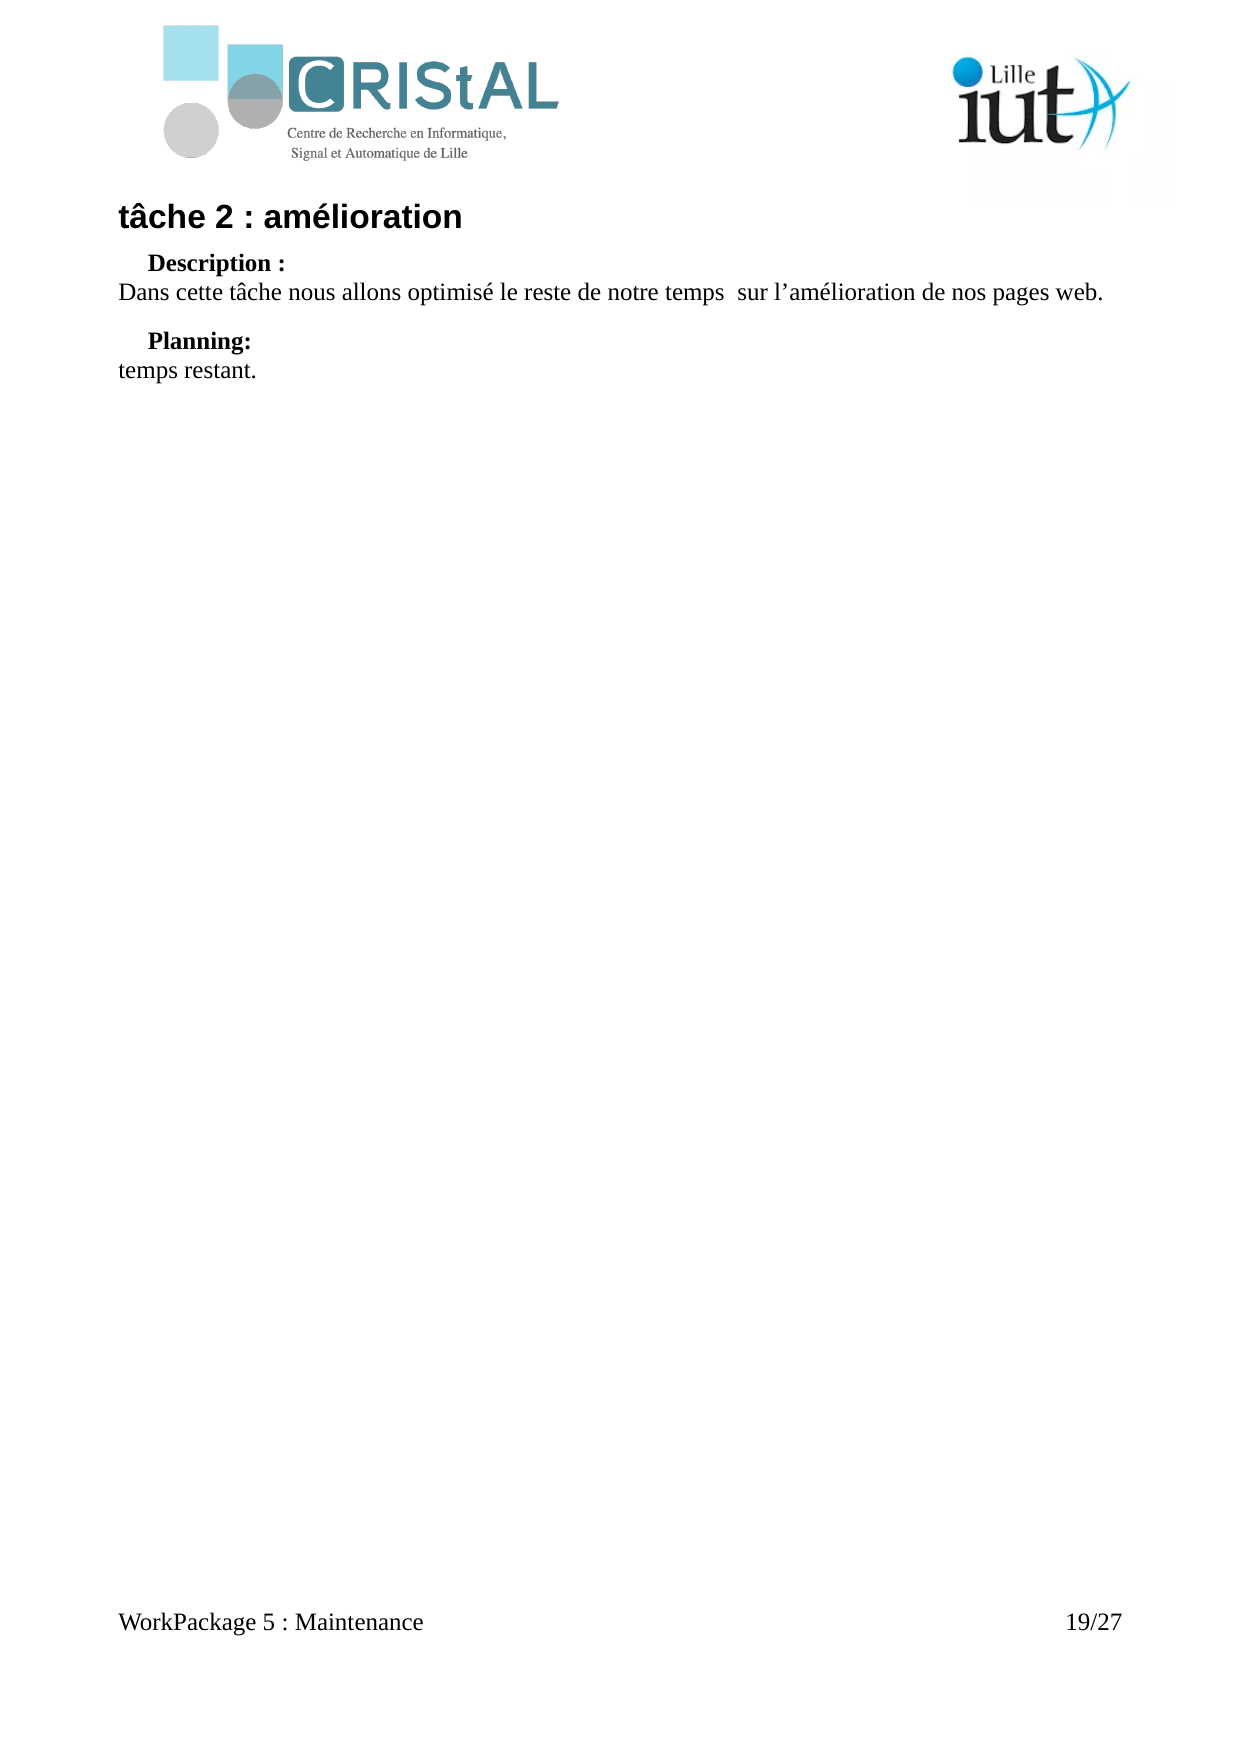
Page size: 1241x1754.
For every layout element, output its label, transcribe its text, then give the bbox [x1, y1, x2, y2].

text Description : [148, 248, 1122, 277]
text Planning: [148, 326, 1122, 355]
picture [163, 25, 560, 161]
picture [887, 0, 1176, 203]
text temps restant. [118, 355, 1122, 384]
subtitle tâche 2 : amélioration [118, 197, 1122, 236]
text Dans cette tâche nous allons optimisé le reste de notre temps sur l’amélioration de nos pages web. [118, 277, 1122, 306]
